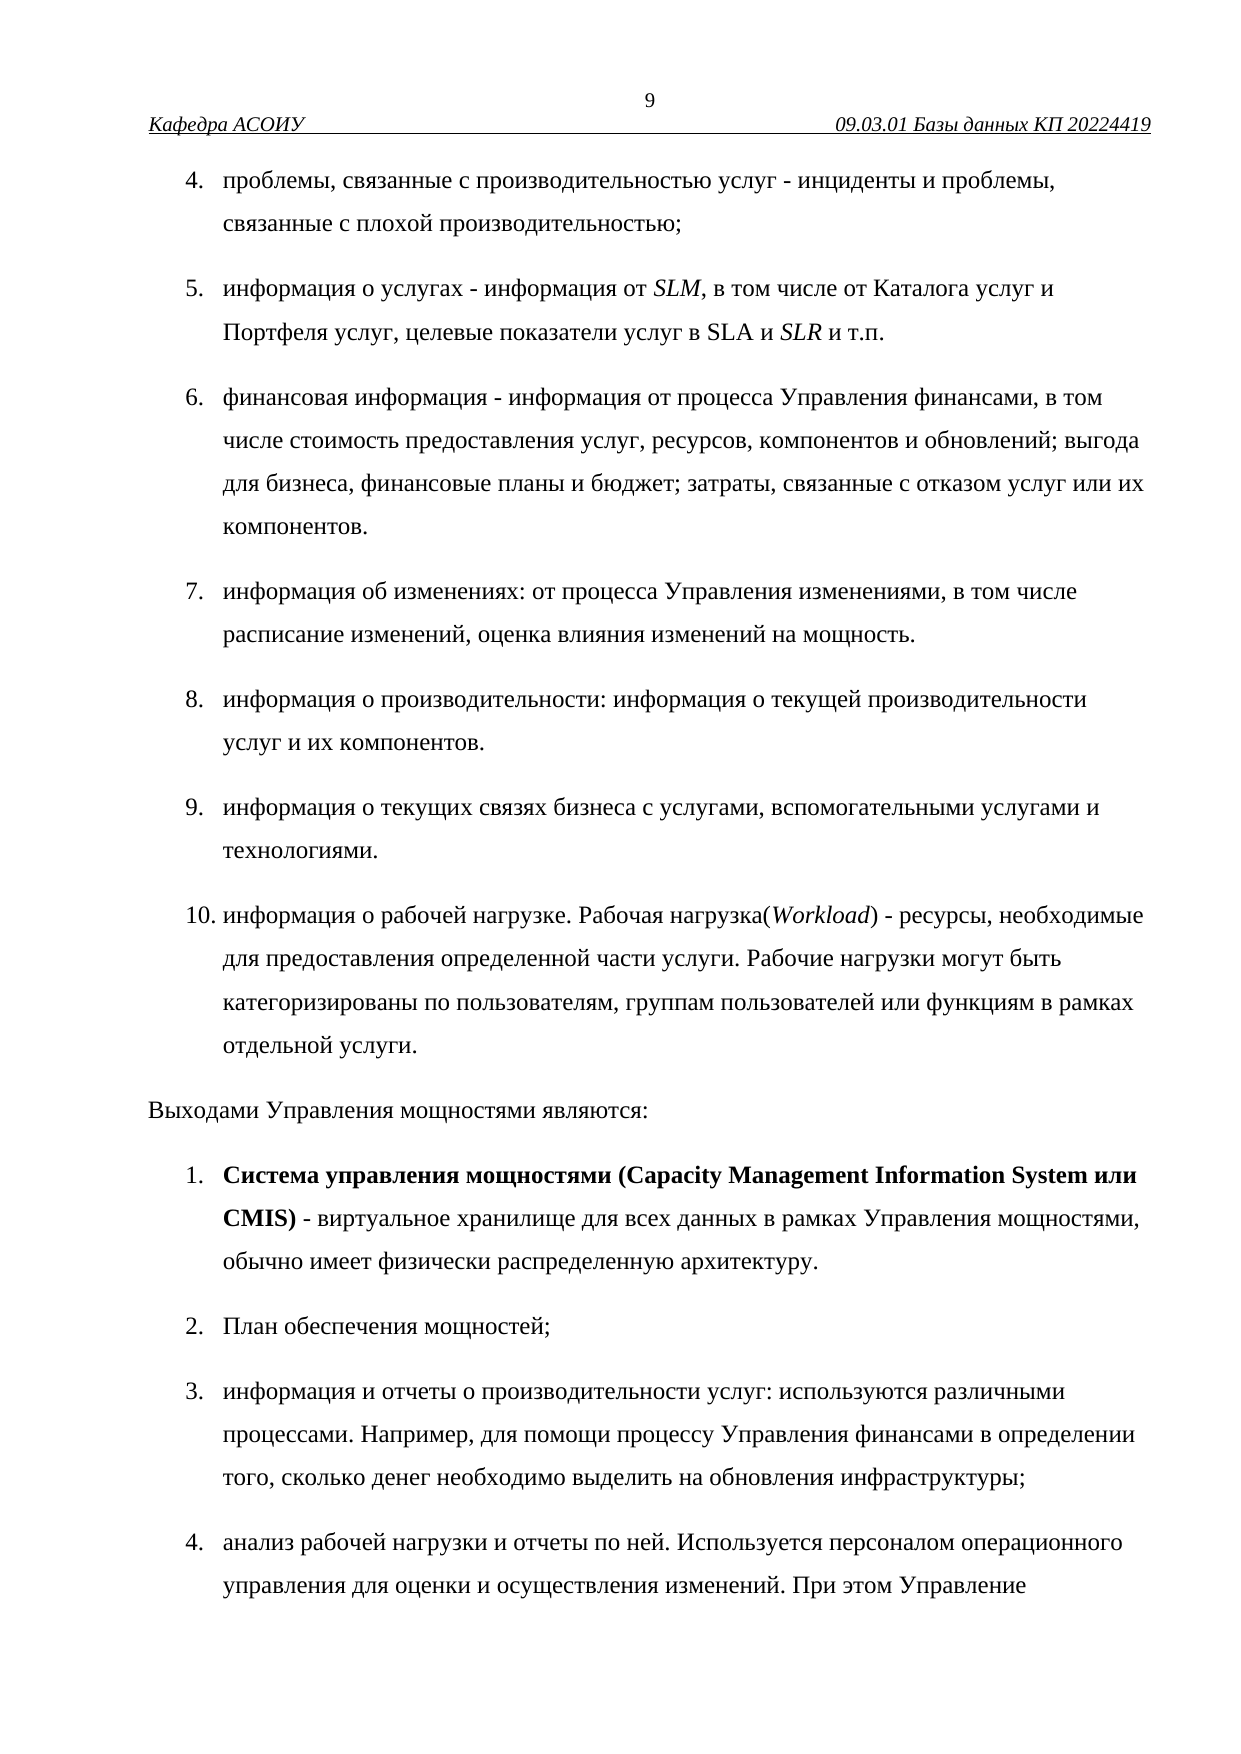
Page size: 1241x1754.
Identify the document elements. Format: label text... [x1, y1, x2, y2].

list информация о рабочей нагрузке. Рабочая нагрузка(Workload) - ресурсы, необходимые для предоставления определенной части услуги. Рабочие нагрузки могут быть категоризированы по пользователям, группам пользователей или функциям в рамках отдельной услуги. [185, 900, 1152, 1058]
list финансовая информация - информация от процесса Управления финансами, в том числе стоимость предоставления услуг, ресурсов, компонентов и обновлений; выгода для бизнеса, финансовые планы и бюджет; затраты, связанные с отказом услуг или их компонентов. [185, 382, 1152, 540]
list План обеспечения мощностей; [185, 1311, 1152, 1340]
list информация о производительности: информация о текущей производительности услуг и их компонентов. [185, 684, 1152, 756]
list информация об изменениях: от процесса Управления изменениями, в том числе расписание изменений, оценка влияния изменений на мощность. [185, 576, 1152, 648]
list информация о текущих связях бизнеса с услугами, вспомогательными услугами и технологиями. [185, 792, 1152, 864]
list информация о услугах - информация от SLM, в том числе от Каталога услуг и Портфеля услуг, целевые показатели услуг в SLA и SLR и т.п. [185, 273, 1152, 345]
list информация и отчеты о производительности услуг: используются различными процессами. Например, для помощи процессу Управления финансами в определении того, сколько денег необходимо выделить на обновления инфраструктуры; [185, 1376, 1152, 1491]
list Система управления мощностями (Capacity Management Information System или CMIS) - виртуальное хранилище для всех данных в рамках Управления мощностями, обычно имеет физически распределенную архитектуру. [185, 1160, 1152, 1275]
text Выходами Управления мощностями являются: [148, 1095, 1152, 1123]
list проблемы, связанные с производительностью услуг - инциденты и проблемы, связанные с плохой производительностью; [185, 165, 1152, 237]
list анализ рабочей нагрузки и отчеты по ней. Используется персоналом операционного управления для оценки и осуществления изменений. При этом Управление [185, 1527, 1152, 1599]
